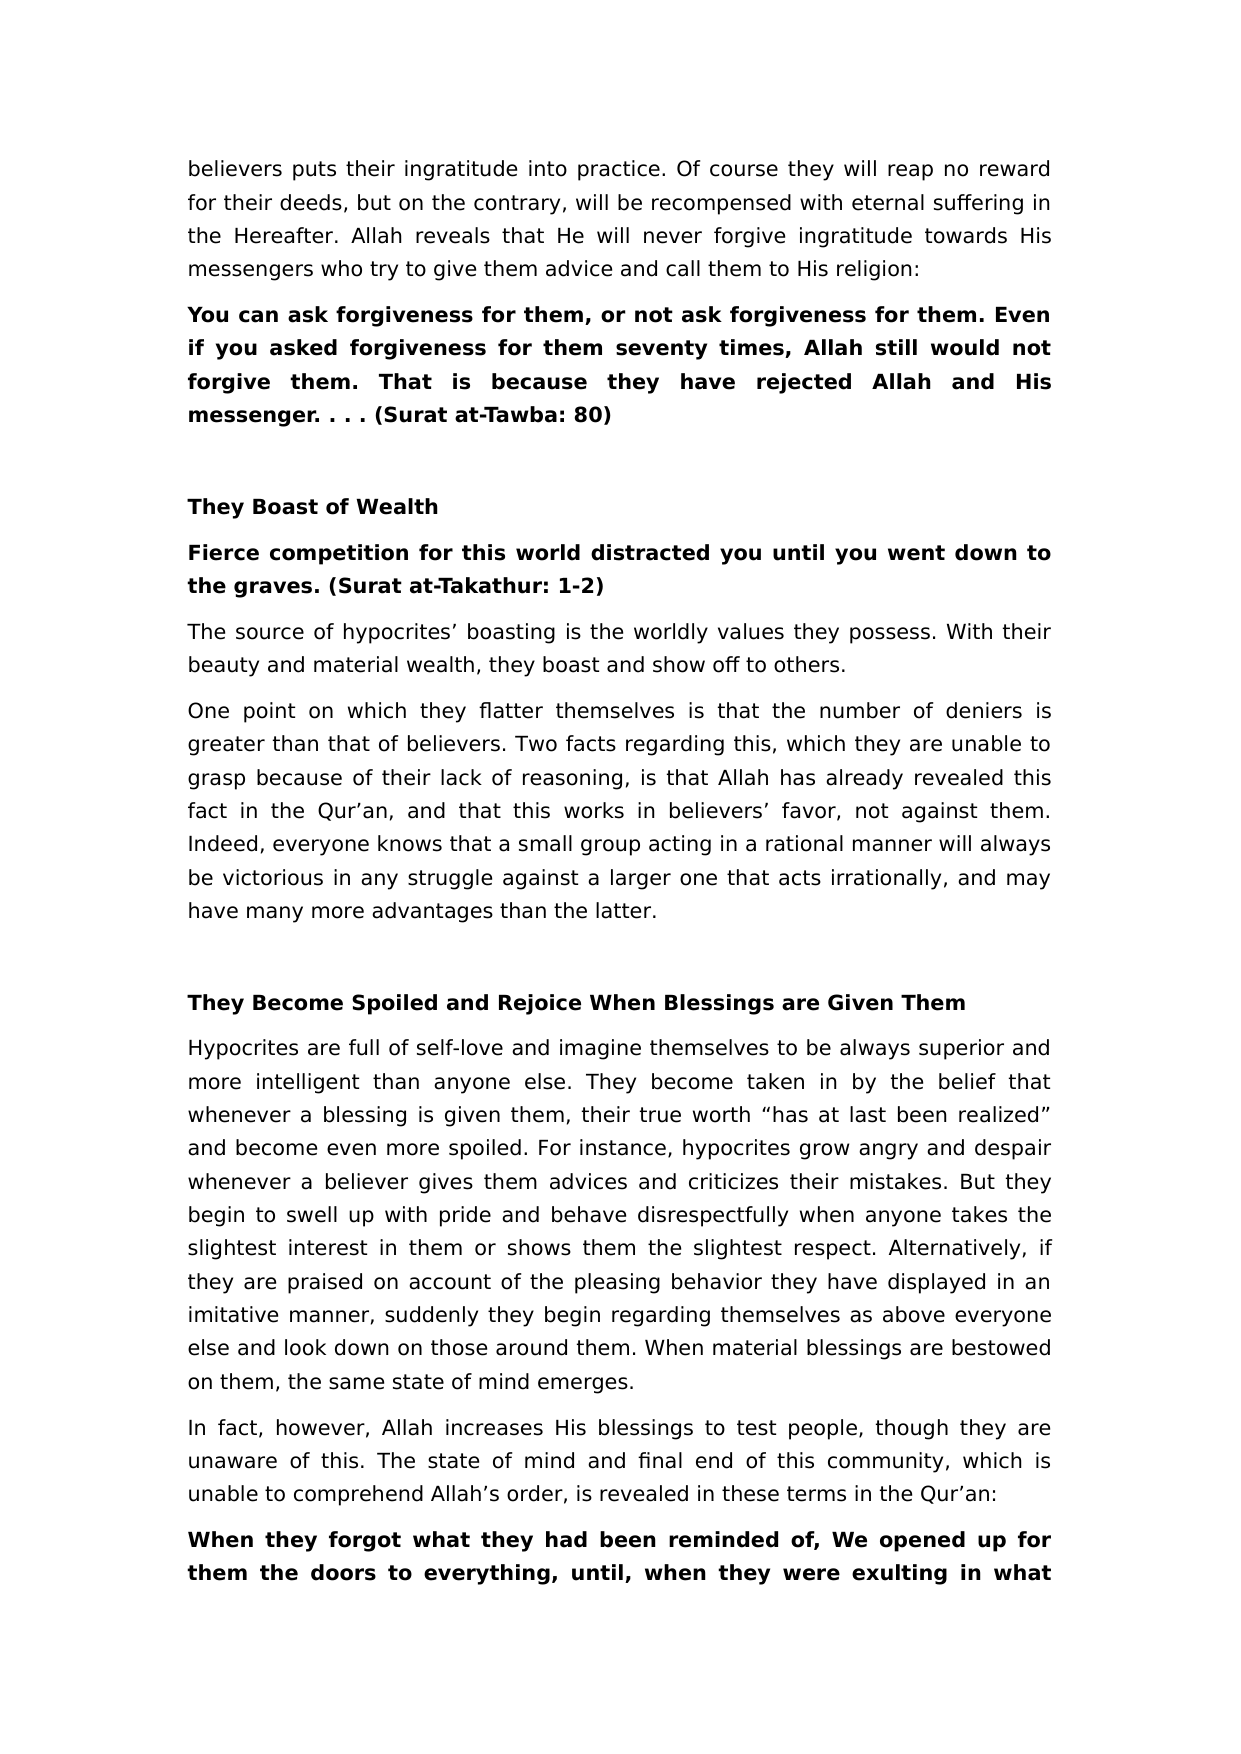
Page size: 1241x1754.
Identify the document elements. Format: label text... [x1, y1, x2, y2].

text The source of hypocrites’ boasting is the worldly values they possess. With their beauty and material wealth, they boast and show off to others. [187, 612, 1053, 679]
text When they forgot what they had been reminded of, We opened up for them the doors to everything, until, when they were exulting in what [187, 1521, 1053, 1587]
text believers puts their ingratitude into practice. Of course they will reap no reward for their deeds, but on the contrary, will be recompensed with eternal suffering in the Hereafter. Allah reveals that He will never forgive ingratitude towards His messengers who try to give them advice and call them to His religion: [187, 150, 1053, 283]
text You can ask forgiveness for them, or not ask forgiveness for them. Even if you asked forgiveness for them seventy times, Allah still would not forgive them. That is because they have rejected Allah and His messenger. . . . (Surat at-Tawba: 80) [187, 296, 1053, 429]
text In fact, however, Allah increases His blessings to test people, though they are unaware of this. The state of mind and final end of this community, which is unable to comprehend Allah’s order, is revealed in these terms in the Qur’an: [187, 1408, 1053, 1508]
text One point on which they flatter themselves is that the number of deniers is greater than that of believers. Two facts regarding this, which they are unable to grasp because of their lack of reasoning, is that Allah has already revealed this fact in the Qur’an, and that this works in believers’ favor, not against them. Indeed, everyone knows that a small group acting in a rational manner will always be victorious in any struggle against a larger one that acts irrationally, and may have many more advantages than the latter. [187, 692, 1053, 925]
text Hypocrites are full of self-love and imagine themselves to be always superior and more intelligent than anyone else. They become taken in by the belief that whenever a blessing is given them, their true worth “has at last been realized” and become even more spoiled. For instance, hypocrites grow angry and despair whenever a believer gives them advices and criticizes their mistakes. But they begin to swell up with pride and behave disrespectfully when anyone takes the slightest interest in them or shows them the slightest respect. Alternatively, if they are praised on account of the pleasing behavior they have displayed in an imitative manner, suddenly they begin regarding themselves as above everyone else and look down on those around them. When material blessings are bestowed on them, the same state of mind emerges. [187, 1029, 1053, 1396]
text They Become Spoiled and Rejoice When Blessings are Given Them [187, 983, 1053, 1017]
text They Boast of Wealth [187, 487, 1053, 521]
text Fierce competition for this world distracted you until you went down to the graves. (Surat at-Takathur: 1-2) [187, 533, 1053, 600]
